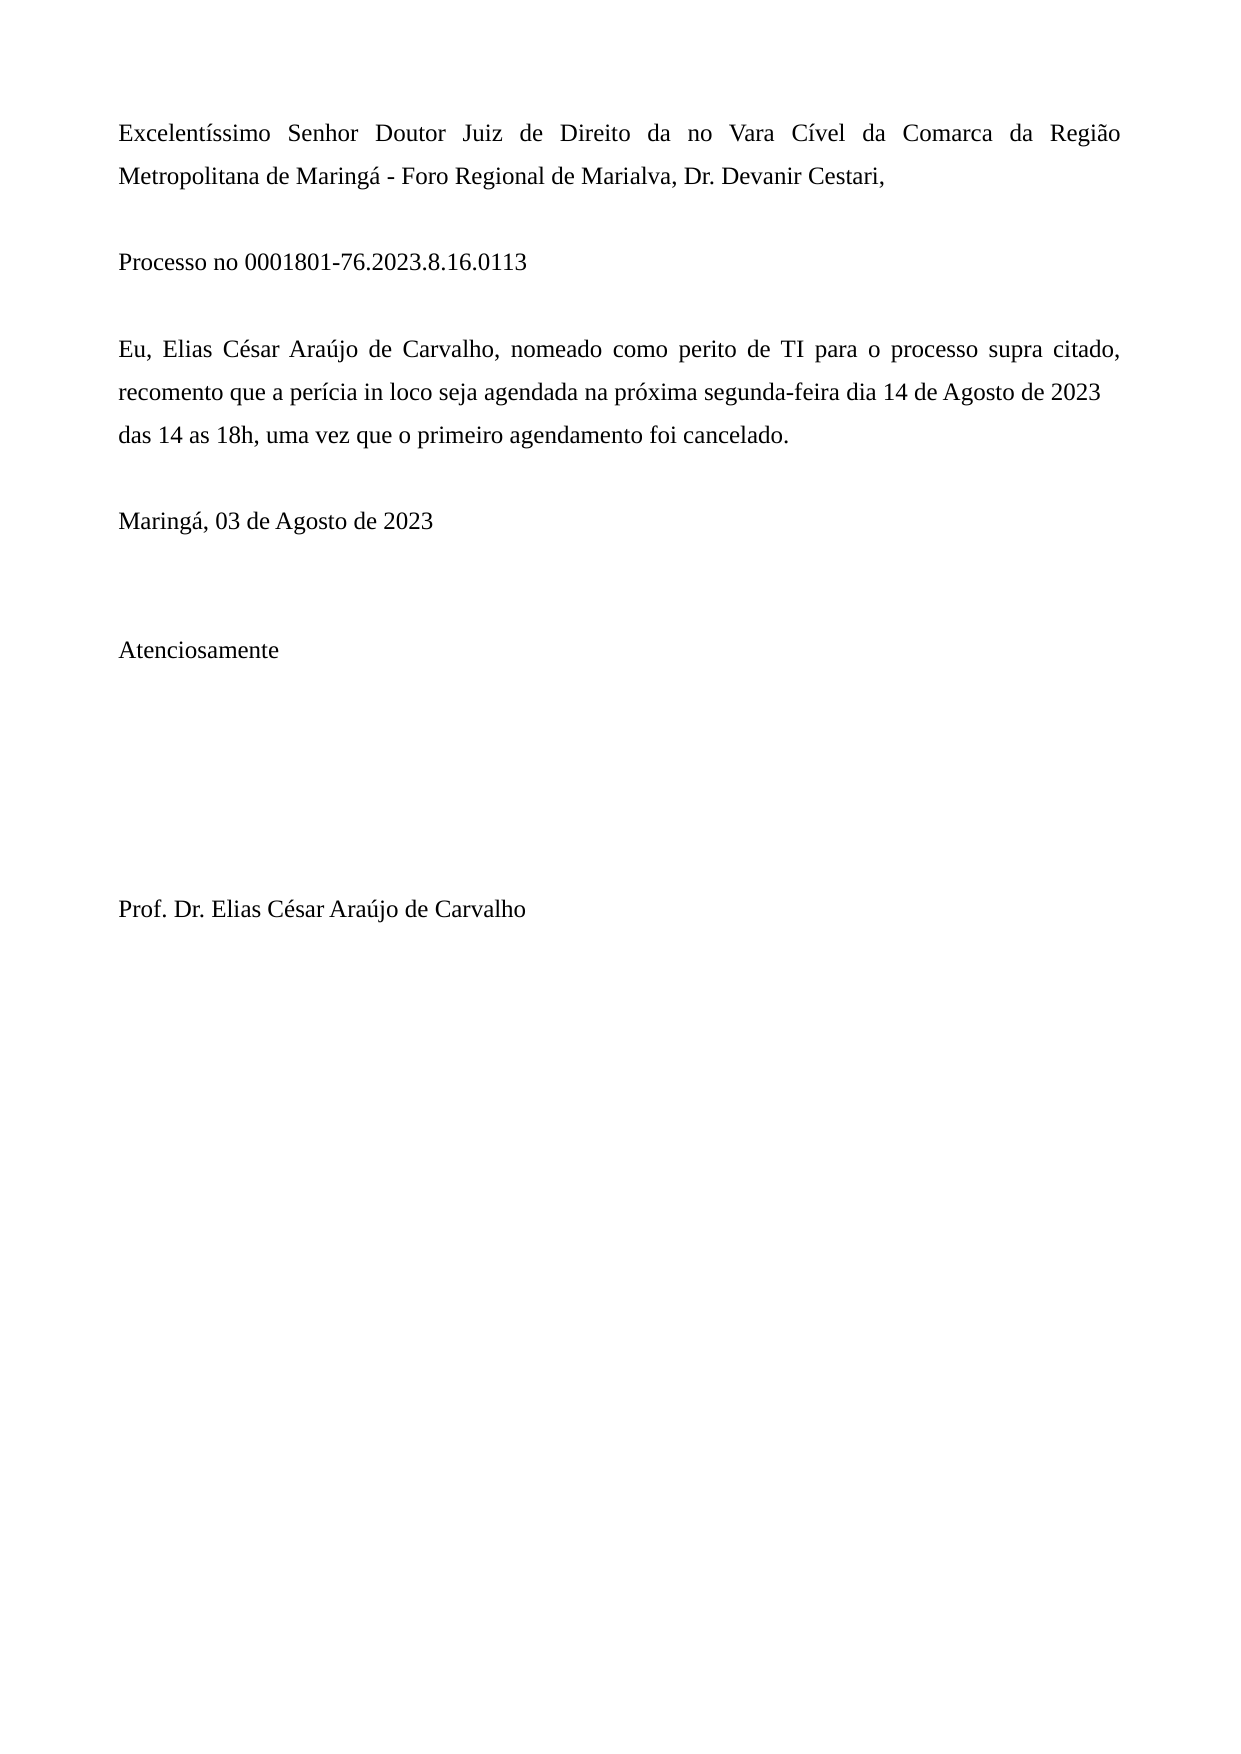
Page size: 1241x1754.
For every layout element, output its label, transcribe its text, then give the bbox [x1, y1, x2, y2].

text Eu, Elias César Araújo de Carvalho, nomeado como perito de TI para o processo supra citado, recomento que a perícia in loco seja agendada na próxima segunda-feira dia 14 de Agosto de 2023 [118, 334, 1122, 406]
text Prof. Dr. Elias César Araújo de Carvalho [118, 894, 1122, 923]
text Maringá, 03 de Agosto de 2023 [118, 506, 1122, 535]
text das 14 as 18h, uma vez que o primeiro agendamento foi cancelado. [118, 420, 1122, 449]
text Processo no 0001801-76.2023.8.16.0113 [118, 247, 1122, 276]
text Atenciosamente [118, 636, 1122, 664]
text Excelentíssimo Senhor Doutor Juiz de Direito da no Vara Cível da Comarca da Região Metropolitana de Maringá - Foro Regional de Marialva, Dr. Devanir Cestari, [118, 118, 1122, 190]
